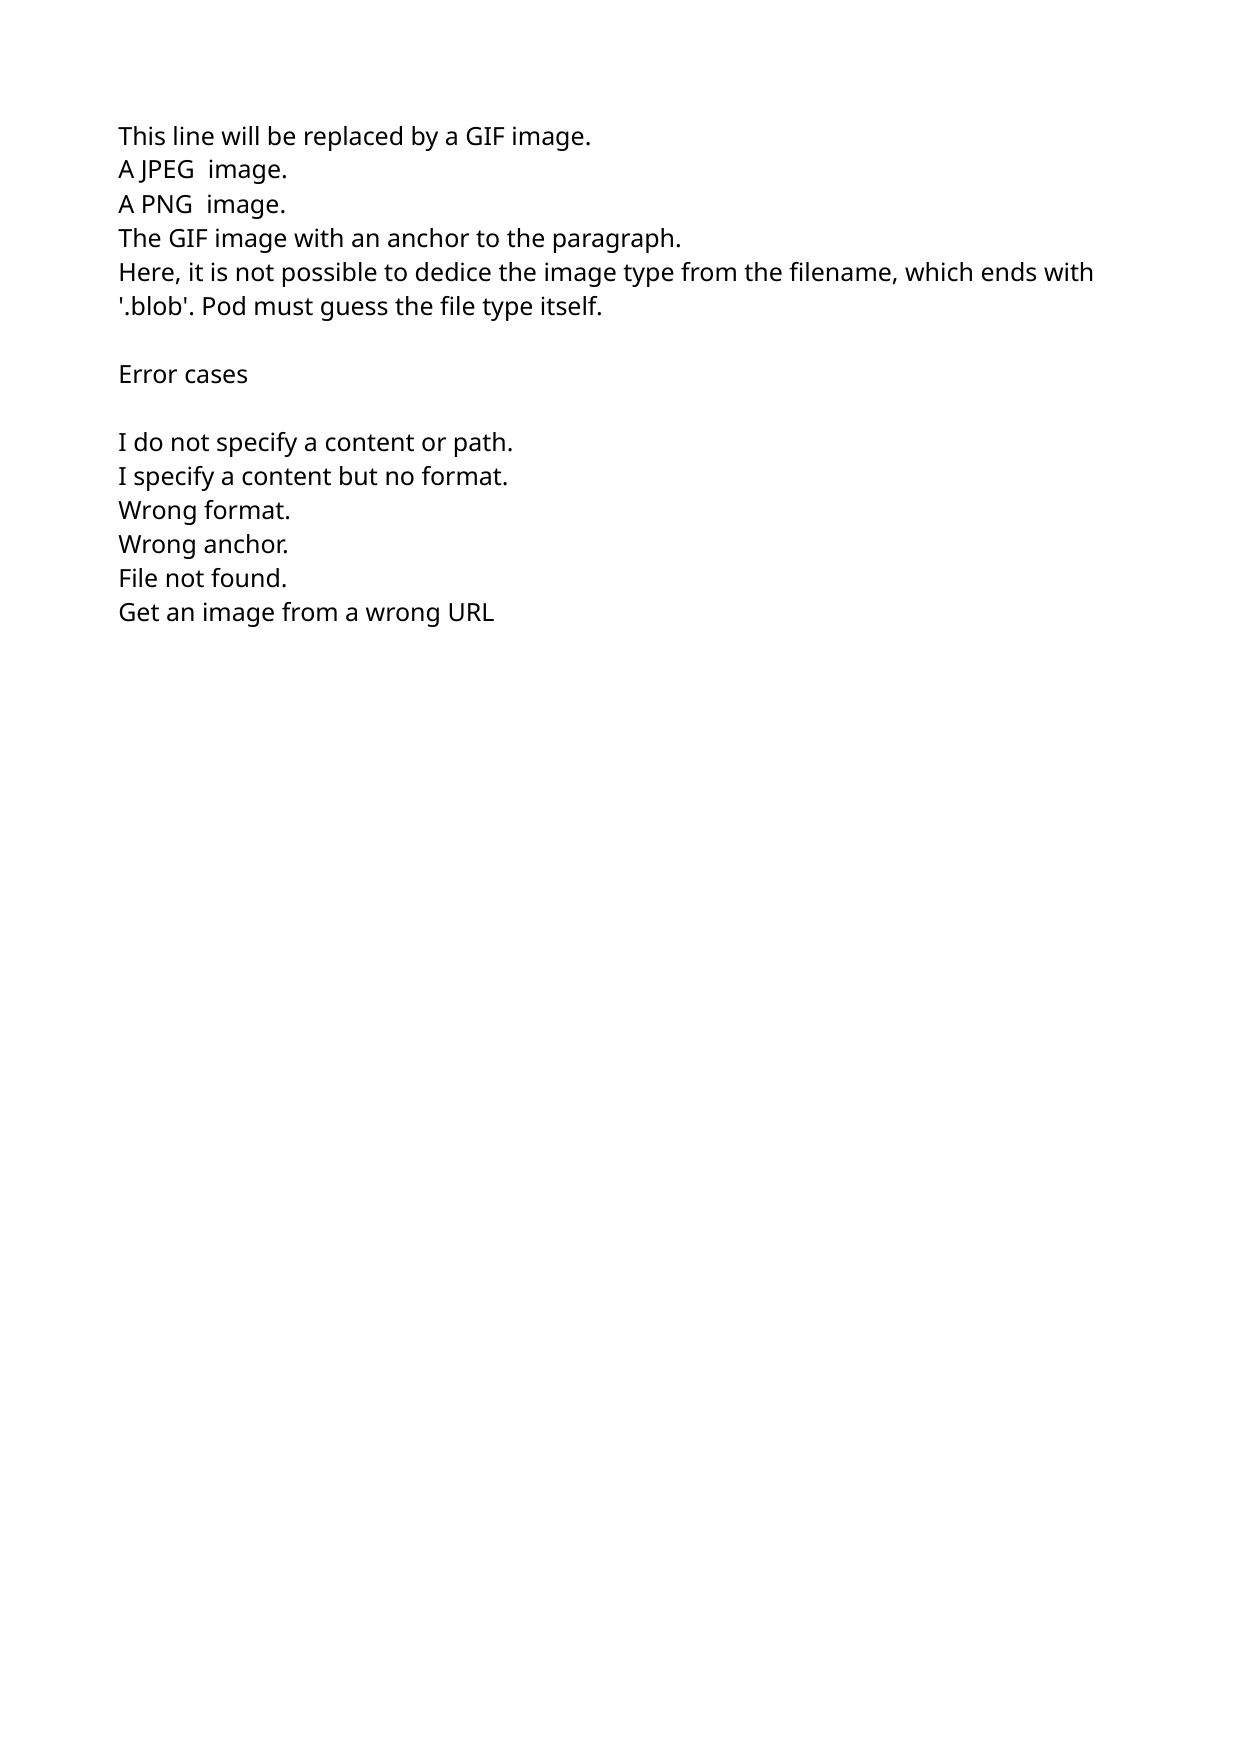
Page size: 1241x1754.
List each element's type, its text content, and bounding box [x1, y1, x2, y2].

text Error cases [118, 357, 1122, 391]
text Wrong anchor. [118, 527, 1122, 561]
text Get an image from a wrong URL [118, 595, 1122, 629]
text A PNG image. [118, 186, 1122, 220]
text Wrong format. [118, 493, 1122, 527]
text I specify a content but no format. [118, 459, 1122, 493]
text A JPEG image. [118, 152, 1122, 186]
text This line will be replaced by a GIF image. [118, 118, 1122, 152]
text The GIF image with an anchor to the paragraph. [118, 220, 1122, 254]
text File not found. [118, 561, 1122, 595]
text Here, it is not possible to dedice the image type from the filename, which ends with '.blob'. Pod must guess the file type itself. [118, 254, 1122, 322]
text I do not specify a content or path. [118, 425, 1122, 459]
